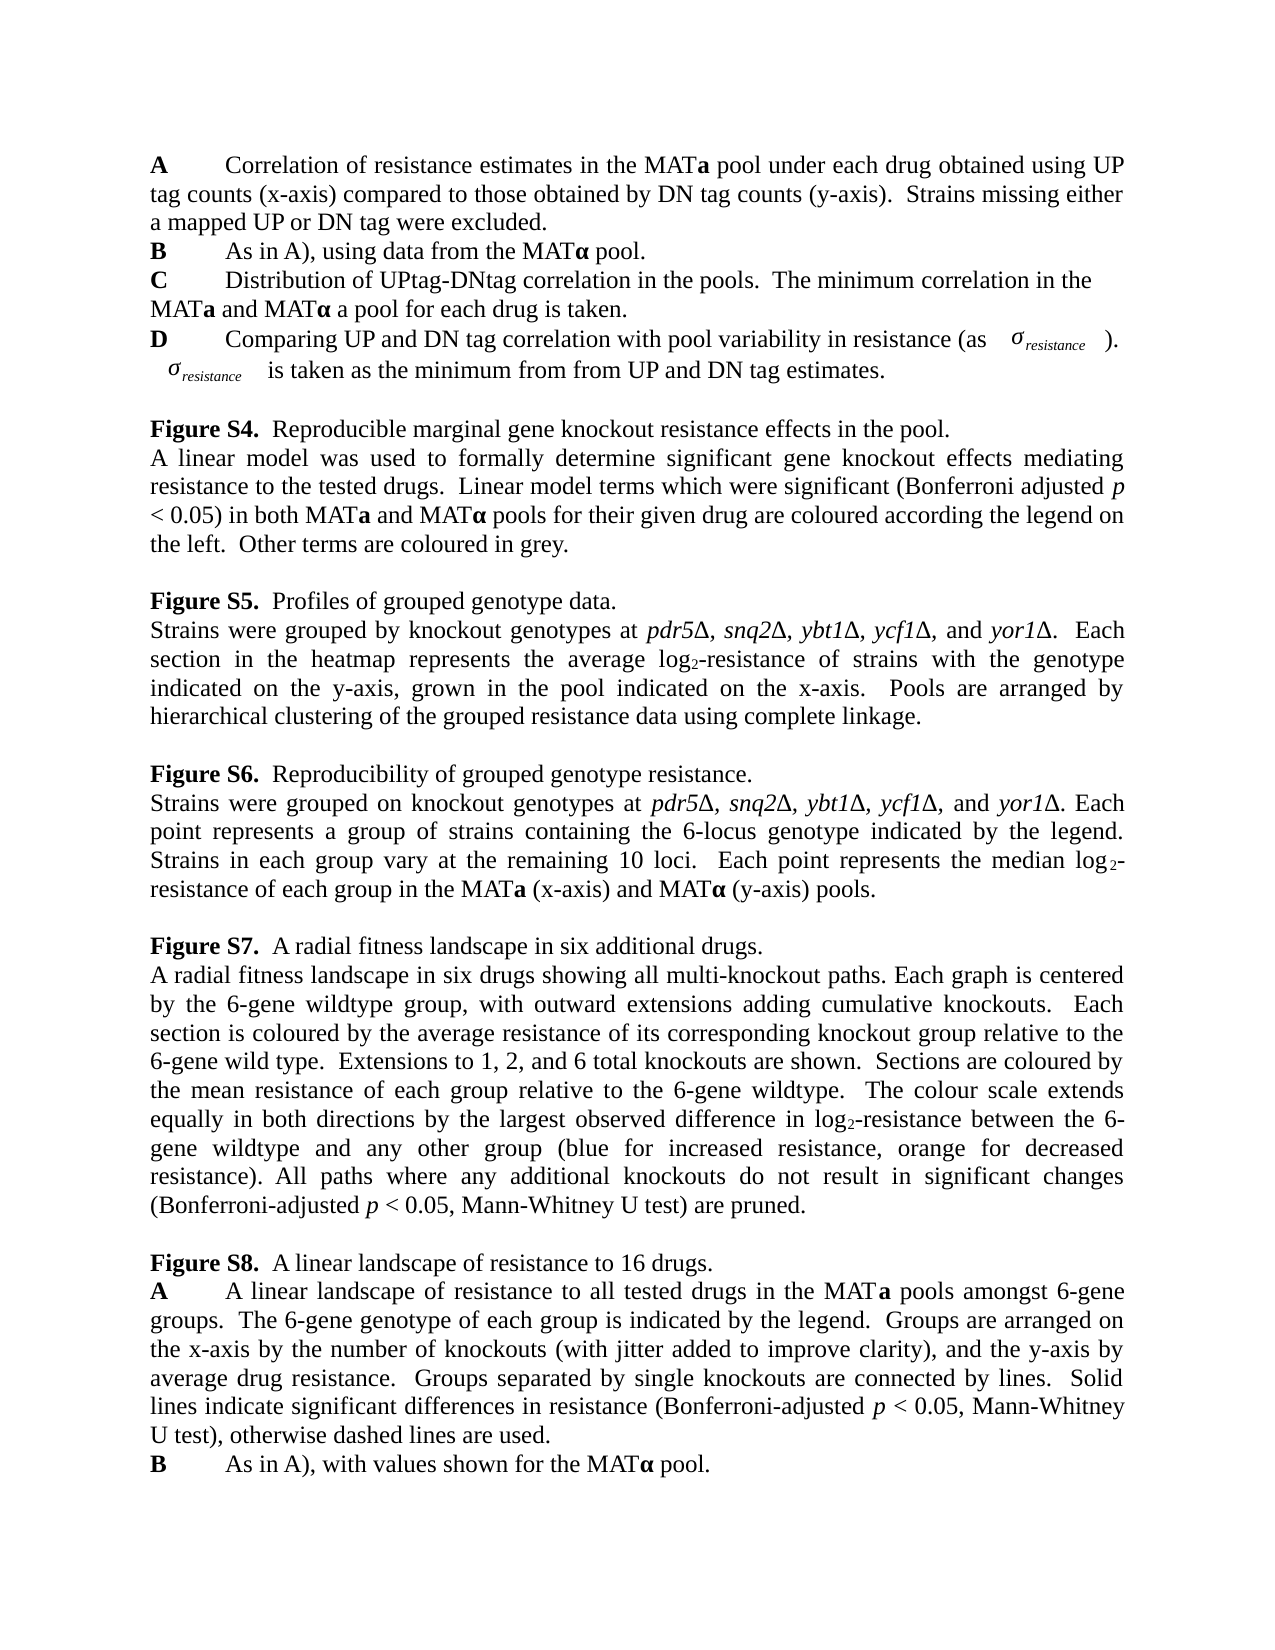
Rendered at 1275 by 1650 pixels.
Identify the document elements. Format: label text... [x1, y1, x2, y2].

text Strains were grouped by knockout genotypes at pdr5∆, snq2∆, ybt1∆, ycf1∆, and yor1∆. Each section in the heatmap represents the average log2-resistance of strains with the genotype indicated on the y-axis, grown in the pool indicated on the x-axis. Pools are arranged by hierarchical clustering of the grouped resistance data using complete linkage. [150, 615, 1125, 730]
text A linear model was used to formally determine significant gene knockout effects mediating resistance to the tested drugs. Linear model terms which were significant (Bonferroni adjusted p < 0.05) in both MATa and MATα pools for their given drug are coloured according the legend on the left. Other terms are coloured in grey. [150, 443, 1125, 558]
text A A linear landscape of resistance to all tested drugs in the MATa pools amongst 6-gene groups. The 6-gene genotype of each group is indicated by the legend. Groups are arranged on the x-axis by the number of knockouts (with jitter added to improve clarity), and the y-axis by average drug resistance. Groups separated by single knockouts are connected by lines. Solid lines indicate significant differences in resistance (Bonferroni-adjusted p < 0.05, Mann-Whitney U test), otherwise dashed lines are used. [150, 1276, 1125, 1449]
text Figure S4. Reproducible marginal gene knockout resistance effects in the pool. [150, 414, 1125, 443]
text A Correlation of resistance estimates in the MATa pool under each drug obtained using UP tag counts (x-axis) compared to those obtained by DN tag counts (y-axis). Strains missing either a mapped UP or DN tag were excluded. [150, 150, 1125, 236]
text Figure S5. Profiles of grouped genotype data. [150, 586, 1125, 615]
text A radial fitness landscape in six drugs showing all multi-knockout paths. Each graph is centered by the 6-gene wildtype group, with outward extensions adding cumulative knockouts. Each section is coloured by the average resistance of its corresponding knockout group relative to the 6-gene wild type. Extensions to 1, 2, and 6 total knockouts are shown. Sections are coloured by the mean resistance of each group relative to the 6-gene wildtype. The colour scale extends equally in both directions by the largest observed difference in log2-resistance between the 6-gene wildtype and any other group (blue for increased resistance, orange for decreased resistance). All paths where any additional knockouts do not result in significant changes (Bonferroni-adjusted p < 0.05, Mann-Whitney U test) are pruned. [150, 960, 1125, 1219]
text D Comparing UP and DN tag correlation with pool variability in resistance (as ). is taken as the minimum from from UP and DN tag estimates. [150, 322, 1125, 385]
text B As in A), using data from the MATα pool. [150, 236, 1125, 265]
text Strains were grouped on knockout genotypes at pdr5∆, snq2∆, ybt1∆, ycf1∆, and yor1∆. Each point represents a group of strains containing the 6-locus genotype indicated by the legend. Strains in each group vary at the remaining 10 loci. Each point represents the median log2-resistance of each group in the MATa (x-axis) and MATα (y-axis) pools. [150, 788, 1125, 903]
text Figure S6. Reproducibility of grouped genotype resistance. [150, 759, 1125, 788]
text C Distribution of UPtag-DNtag correlation in the pools. The minimum correlation in the MATa and MATα a pool for each drug is taken. [150, 265, 1125, 322]
text Figure S7. A radial fitness landscape in six additional drugs. [150, 931, 1125, 960]
text Figure S8. A linear landscape of resistance to 16 drugs. [150, 1248, 1125, 1276]
text B As in A), with values shown for the MATα pool. [150, 1449, 1125, 1478]
